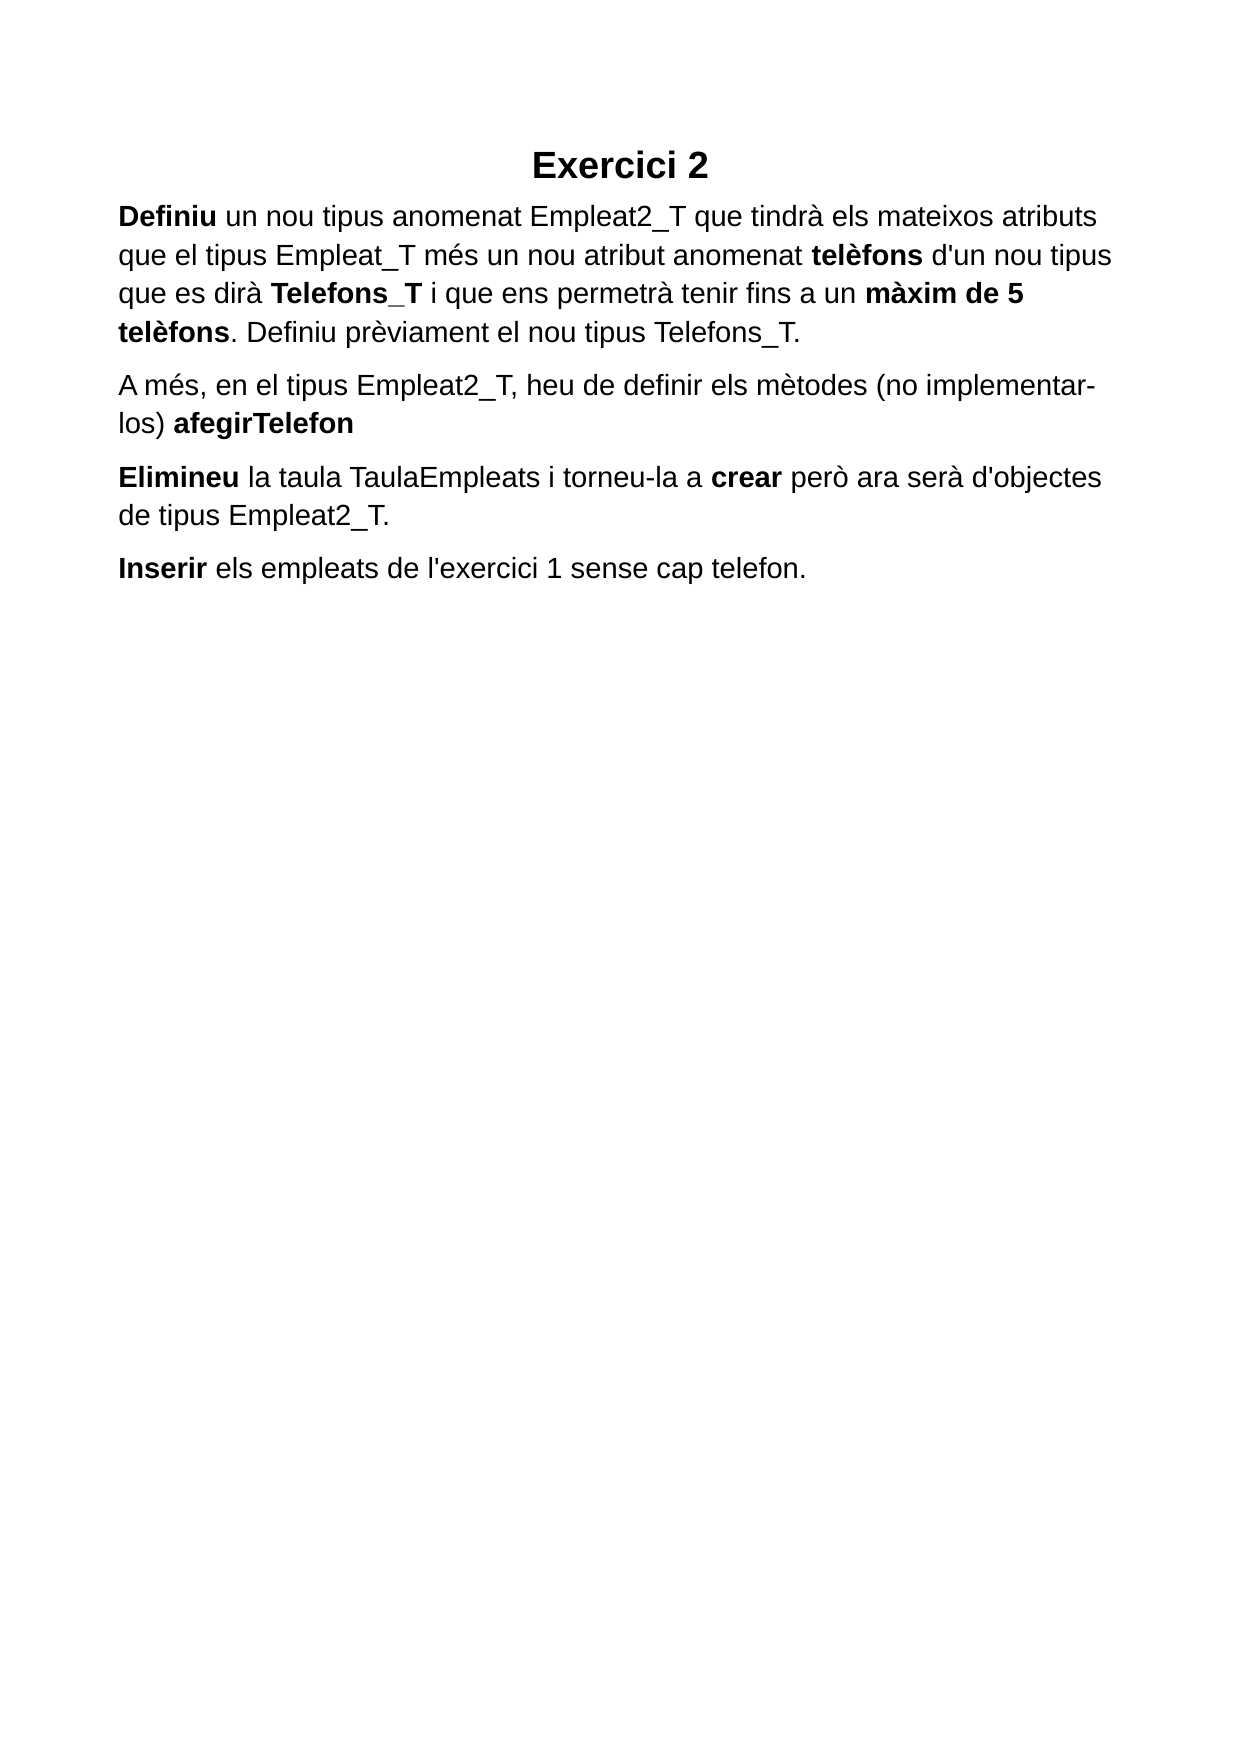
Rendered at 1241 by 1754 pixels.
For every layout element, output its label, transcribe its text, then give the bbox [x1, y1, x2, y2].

subtitle Exercici 2 [118, 143, 1122, 187]
text A més, en el tipus Empleat2_T, heu de definir els mètodes (no implementar-los) afegirTelefon [118, 368, 1122, 440]
text Inserir els empleats de l'exercici 1 sense cap telefon. [118, 551, 1122, 585]
text Definiu un nou tipus anomenat Empleat2_T que tindrà els mateixos atributs que el tipus Empleat_T més un nou atribut anomenat telèfons d'un nou tipus que es dirà Telefons_T i que ens permetrà tenir fins a un màxim de 5 telèfons. Definiu prèviament el nou tipus Telefons_T. [118, 199, 1122, 348]
text Elimineu la taula TaulaEmpleats i torneu-la a crear però ara serà d'objectes de tipus Empleat2_T. [118, 460, 1122, 532]
